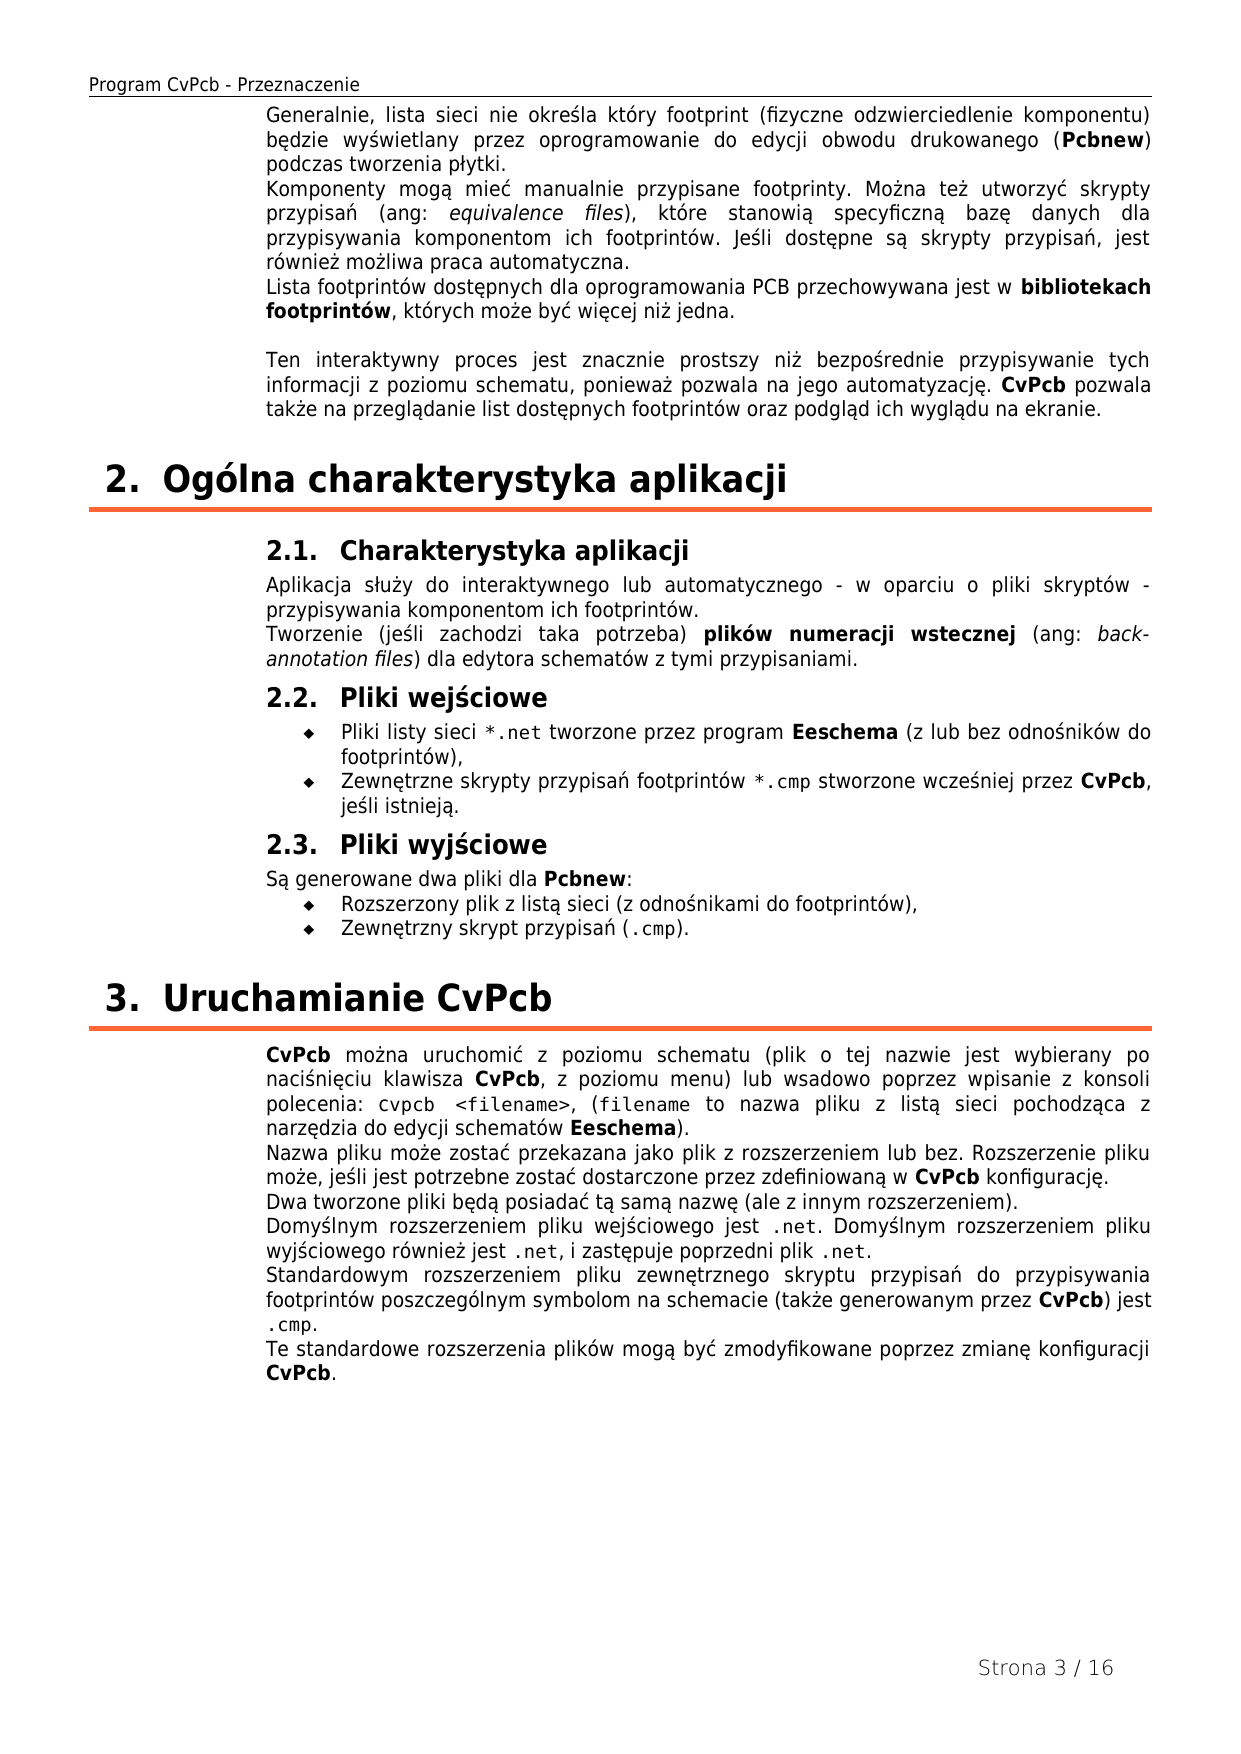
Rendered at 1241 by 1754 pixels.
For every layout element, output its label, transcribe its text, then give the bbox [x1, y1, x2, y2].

text Ten interaktywny proces jest znacznie prostszy niż bezpośrednie przypisywanie tych informacji z poziomu schematu, ponieważ pozwala na jego automatyzację. CvPcb pozwala także na przeglądanie list dostępnych footprintów oraz podgląd ich wyglądu na ekranie. [266, 348, 1152, 422]
text Komponenty mogą mieć manualnie przypisane footprinty. Można też utworzyć skrypty przypisań (ang: equivalence files), które stanowią specyficzną bazę danych dla przypisywania komponentom ich footprintów. Jeśli dostępne są skrypty przypisań, jest również możliwa praca automatyczna. [266, 177, 1152, 275]
subtitle Ogólna charakterystyka aplikacji [88, 451, 1152, 512]
text Te standardowe rozszerzenia plików mogą być zmodyfikowane poprzez zmianę konfiguracji CvPcb. [266, 1337, 1152, 1386]
text CvPcb można uruchomić z poziomu schematu (plik o tej nazwie jest wybierany po naciśnięciu klawisza CvPcb, z poziomu menu) lub wsadowo poprzez wpisanie z konsoli polecenia: cvpcb <filename>, (filename to nazwa pliku z listą sieci pochodząca z narzędzia do edycji schematów Eeschema). [266, 1043, 1152, 1141]
list Zewnętrzny skrypt przypisań (.cmp). [303, 916, 1152, 941]
list Zewnętrzne skrypty przypisań footprintów *.cmp stworzone wcześniej przez CvPcb, jeśli istnieją. [303, 769, 1152, 818]
subtitle Pliki wyjściowe [266, 830, 1152, 861]
list Rozszerzony plik z listą sieci (z odnośnikami do footprintów), [303, 892, 1152, 916]
text Generalnie, lista sieci nie określa który footprint (fizyczne odzwierciedlenie komponentu) będzie wyświetlany przez oprogramowanie do edycji obwodu drukowanego (Pcbnew) podczas tworzenia płytki. [266, 103, 1152, 177]
text Są generowane dwa pliki dla Pcbnew: [266, 867, 1152, 892]
text Tworzenie (jeśli zachodzi taka potrzeba) plików numeracji wstecznej (ang: back-annotation files) dla edytora schematów z tymi przypisaniami. [266, 622, 1152, 671]
text Dwa tworzone pliki będą posiadać tą samą nazwę (ale z innym rozszerzeniem). [266, 1190, 1152, 1214]
text Domyślnym rozszerzeniem pliku wejściowego jest .net. Domyślnym rozszerzeniem pliku wyjściowego również jest .net, i zastępuje poprzedni plik .net. [266, 1214, 1152, 1263]
subtitle Pliki wejściowe [266, 683, 1152, 714]
text Aplikacja służy do interaktywnego lub automatycznego - w oparciu o pliki skryptów - przypisywania komponentom ich footprintów. [266, 573, 1152, 622]
text Lista footprintów dostępnych dla oprogramowania PCB przechowywana jest w bibliotekach footprintów, których może być więcej niż jedna. [266, 275, 1152, 324]
text Standardowym rozszerzeniem pliku zewnętrznego skryptu przypisań do przypisywania footprintów poszczególnym symbolom na schemacie (także generowanym przez CvPcb) jest .cmp. [266, 1263, 1152, 1337]
subtitle Charakterystyka aplikacji [266, 536, 1152, 567]
subtitle Uruchamianie CvPcb [88, 970, 1152, 1031]
list Pliki listy sieci *.net tworzone przez program Eeschema (z lub bez odnośników do footprintów), [303, 720, 1152, 769]
text Nazwa pliku może zostać przekazana jako plik z rozszerzeniem lub bez. Rozszerzenie pliku może, jeśli jest potrzebne zostać dostarczone przez zdefiniowaną w CvPcb konfigurację. [266, 1141, 1152, 1190]
